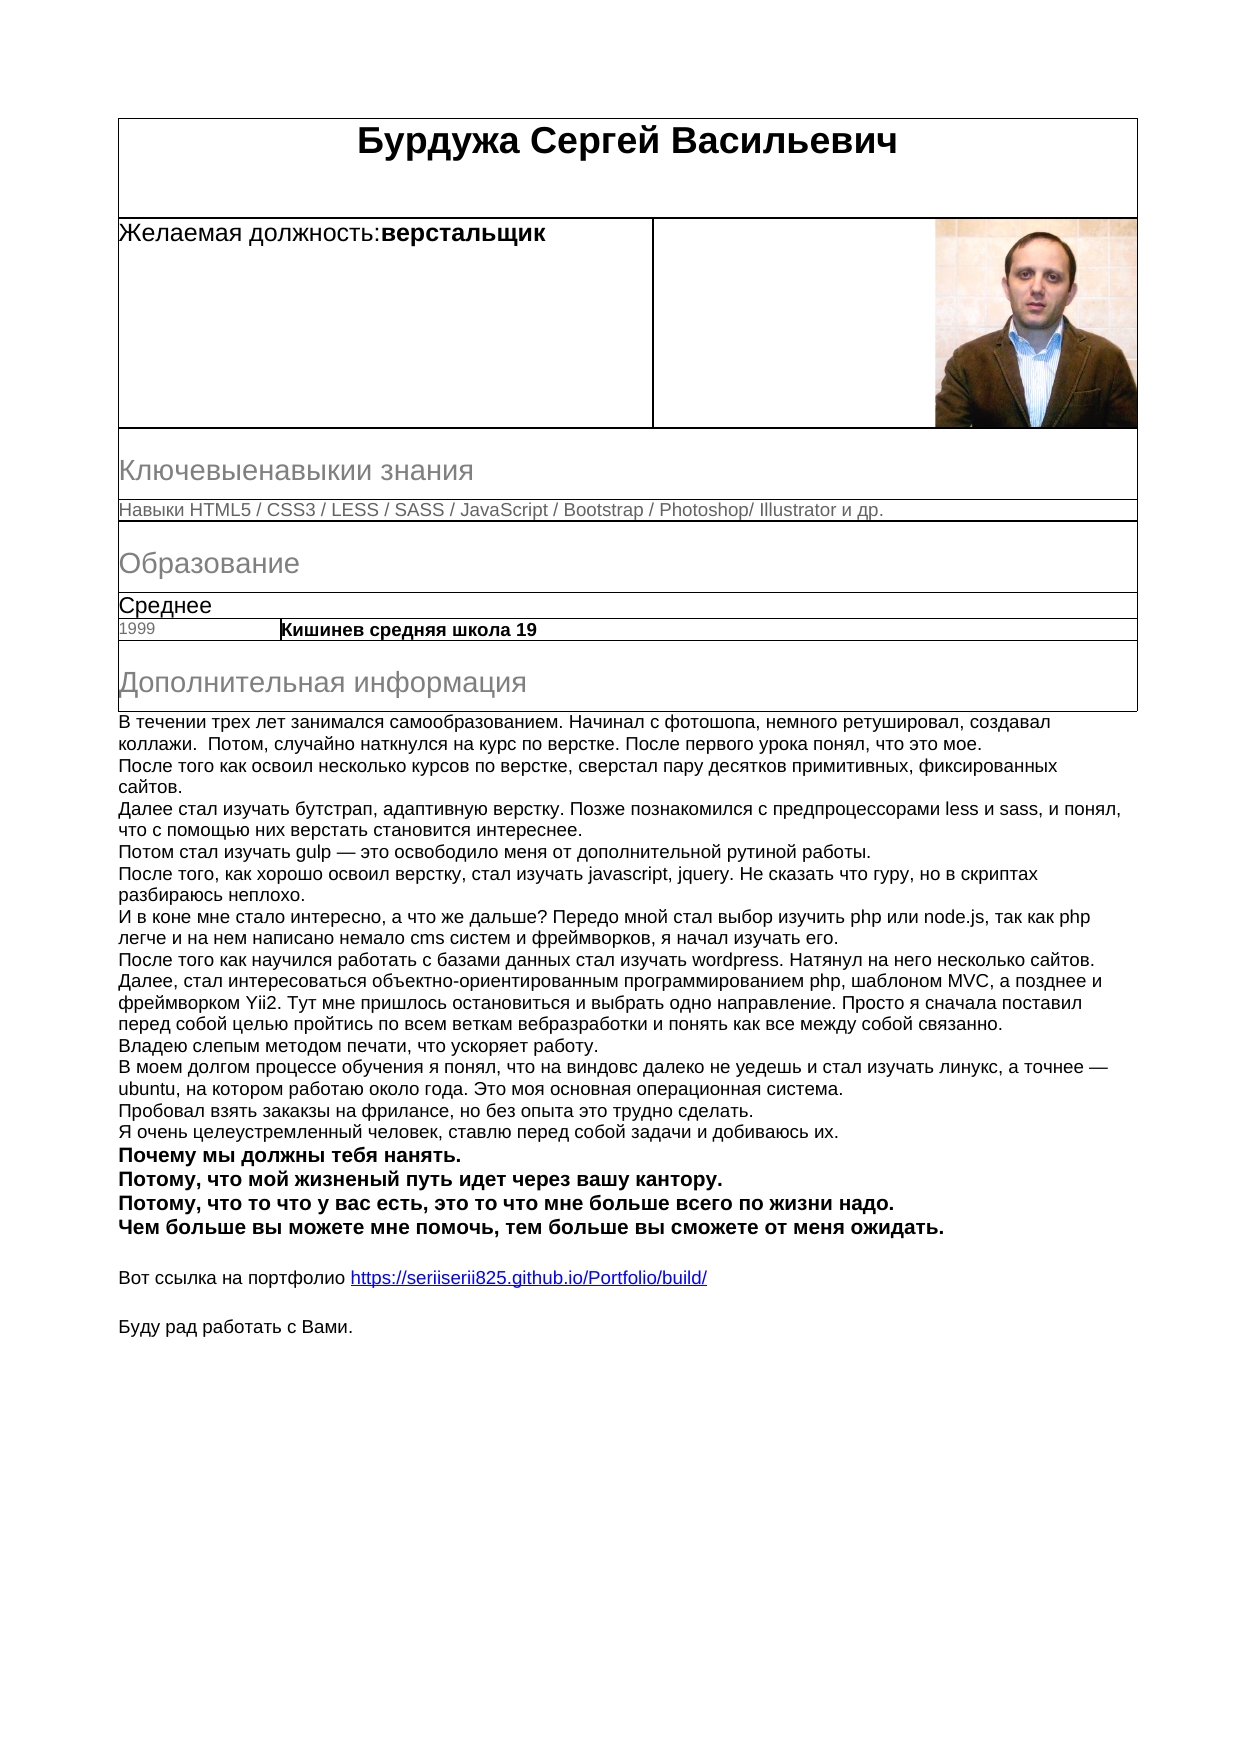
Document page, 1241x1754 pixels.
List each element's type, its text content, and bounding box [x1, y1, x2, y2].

text После того, как хорошо освоил верстку, стал изучать javascript, jquery. Не сказать что гуру, но в скриптах разбираюсь неплохо. [118, 862, 1122, 905]
table_cell Навыки HTML5 / CSS3 / LESS / SASS / JavaScript / Bootstrap / Photoshop/ Illustrator и др. [119, 500, 1137, 520]
text Далее стал изучать бутстрап, адаптивную верстку. Позже познакомился с предпроцессорами less и sass, и понял, что с помощью них верстать становится интереснее. [118, 798, 1122, 841]
table_header Бурдужа Сергей Васильевич [119, 119, 1137, 217]
table_cell Образование [119, 522, 1137, 592]
text После того как научился работать с базами данных стал изучать wordpress. Натянул на него несколько сайтов. [118, 948, 1122, 970]
text Я очень целеустремленный человек, ставлю перед собой задачи и добиваюсь их. [118, 1121, 1122, 1143]
table_cell Дополнительная информация [119, 641, 1137, 711]
text Буду рад работать с Вами. [118, 1316, 1122, 1338]
table_cell Ключевыенавыкии знания [119, 429, 1137, 499]
text В течении трех лет занимался самообразованием. Начинал с фотошопа, немного ретушировал, создавал коллажи. Потом, случайно наткнулся на курс по верстке. После первого урока понял, что это мое. [118, 712, 1122, 754]
text И в коне мне стало интересно, а что же дальше? Передо мной стал выбор изучить php или node.js, так как php легче и на нем написано немало cms систем и фреймворков, я начал изучать его. [118, 905, 1122, 948]
table_cell [654, 219, 935, 427]
table_cell Среднее [119, 593, 1137, 618]
text Потом стал изучать gulp — это освободило меня от дополнительной рутиной работы. [118, 841, 1122, 862]
text Вот ссылка на портфолио https://seriiserii825.github.io/Portfolio/build/ [118, 1266, 1122, 1288]
text Владею слепым методом печати, что ускоряет работу. [118, 1035, 1122, 1056]
text Пробовал взять закакзы на фрилансе, но без опыта это трудно сделать. [118, 1099, 1122, 1121]
table_cell Желаемая должность:верстальщик [119, 219, 652, 427]
text Почему мы должны тебя нанять. Потому, что мой жизненый путь идет через вашу кантору. Потому, что то что у вас есть, это то что мне больше всего по жизни надо. Чем больше вы можете мне помочь, тем больше вы сможете от меня ожидать. [118, 1143, 1122, 1238]
text В моем долгом процессе обучения я понял, что на виндовс далеко не уедешь и стал изучать линукс, а точнее — ubuntu, на котором работаю около года. Это моя основная операционная система. [118, 1056, 1122, 1099]
table_cell 1999 [119, 619, 280, 640]
table_cell Кишинев средняя школа 19 [282, 619, 1137, 640]
text Далее, стал интересоваться объектно-ориентированным программированием php, шаблоном MVC, а позднее и фреймворком Yii2. Тут мне пришлось остановиться и выбрать одно направление. Просто я сначала поставил перед собой целью пройтись по всем веткам вебразработки и понять как все между собой связанно. [118, 970, 1122, 1035]
text После того как освоил несколько курсов по верстке, сверстал пару десятков примитивных, фиксированных сайтов. [118, 754, 1122, 798]
